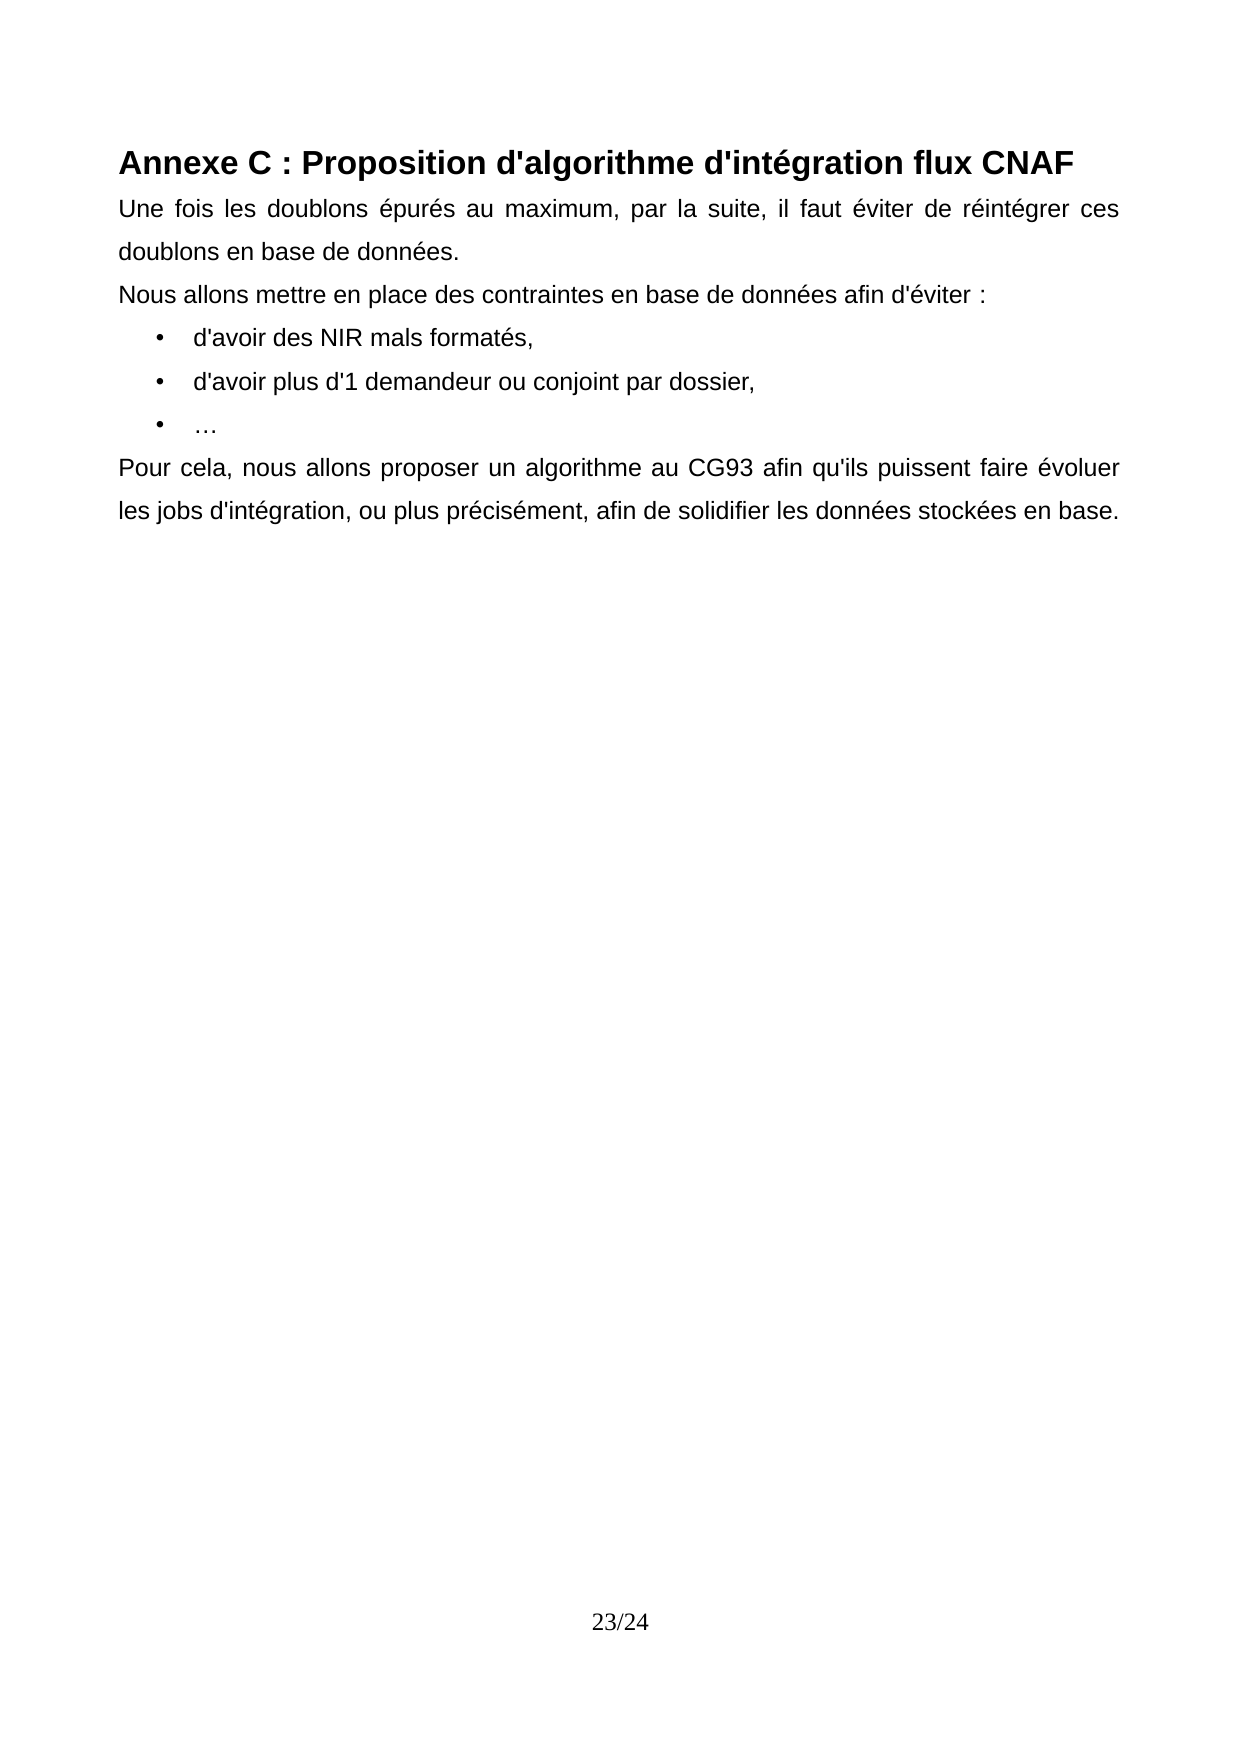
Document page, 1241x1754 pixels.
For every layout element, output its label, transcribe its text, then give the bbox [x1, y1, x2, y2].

text Pour cela, nous allons proposer un algorithme au CG93 afin qu'ils puissent faire évoluer les jobs d'intégration, ou plus précisément, afin de solidifier les données stockées en base. [118, 453, 1122, 525]
subtitle Annexe C : Proposition d'algorithme d'intégration flux CNAF [118, 143, 1122, 182]
list … [156, 410, 1122, 439]
text Une fois les doublons épurés au maximum, par la suite, il faut éviter de réintégrer ces doublons en base de données. [118, 194, 1122, 266]
list d'avoir des NIR mals formatés, [156, 323, 1122, 352]
text Nous allons mettre en place des contraintes en base de données afin d'éviter : [118, 280, 1122, 309]
list d'avoir plus d'1 demandeur ou conjoint par dossier, [156, 367, 1122, 396]
